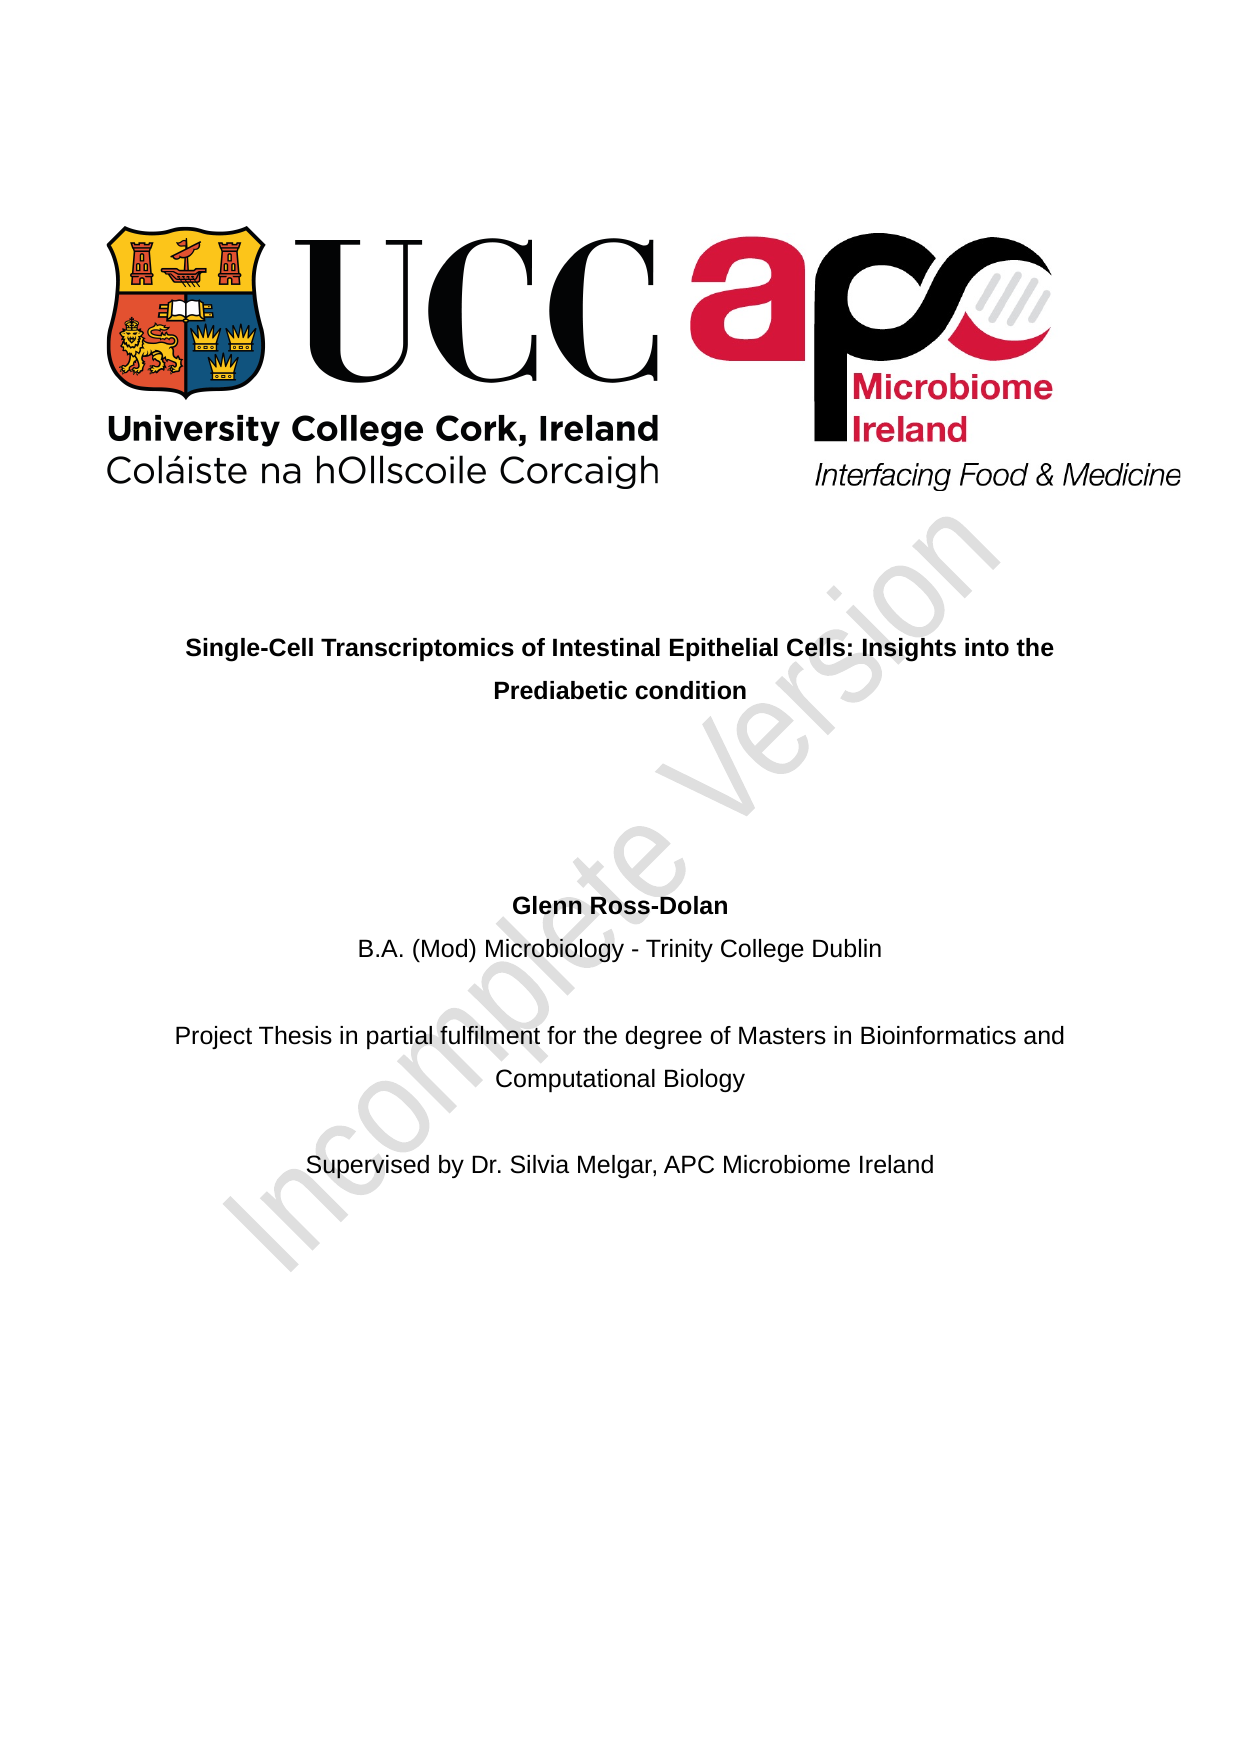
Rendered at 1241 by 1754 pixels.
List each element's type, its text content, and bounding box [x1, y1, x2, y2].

picture [690, 233, 1181, 491]
text Supervised by Dr. Silvia Melgar, APC Microbiome Ireland [118, 1150, 330, 1179]
text Glenn Ross-Dolan [118, 891, 601, 920]
picture [106, 226, 658, 489]
text Project Thesis in partial fulfilment for the degree of Masters in Bioinformatics and Computational Biology [118, 1021, 438, 1093]
text B.A. (Mod) Microbiology - Trinity College Dublin [522, 934, 569, 963]
text Project Thesis in partial fulfilment for the degree of Masters in Bioinformatics and Computational Biology [418, 1021, 1122, 1093]
text Glenn Ross-Dolan [594, 902, 624, 920]
text B.A. (Mod) Microbiology - Trinity College Dublin [118, 934, 533, 963]
text Supervised by Dr. Silvia Melgar, APC Microbiome Ireland [326, 1150, 1122, 1179]
text B.A. (Mod) Microbiology - Trinity College Dublin [603, 934, 1122, 963]
text Glenn Ross-Dolan [554, 907, 584, 920]
text Glenn Ross-Dolan [613, 891, 1122, 920]
text Single-Cell Transcriptomics of Intestinal Epithelial Cells: Insights into the Prediabetic condition [118, 633, 1122, 704]
